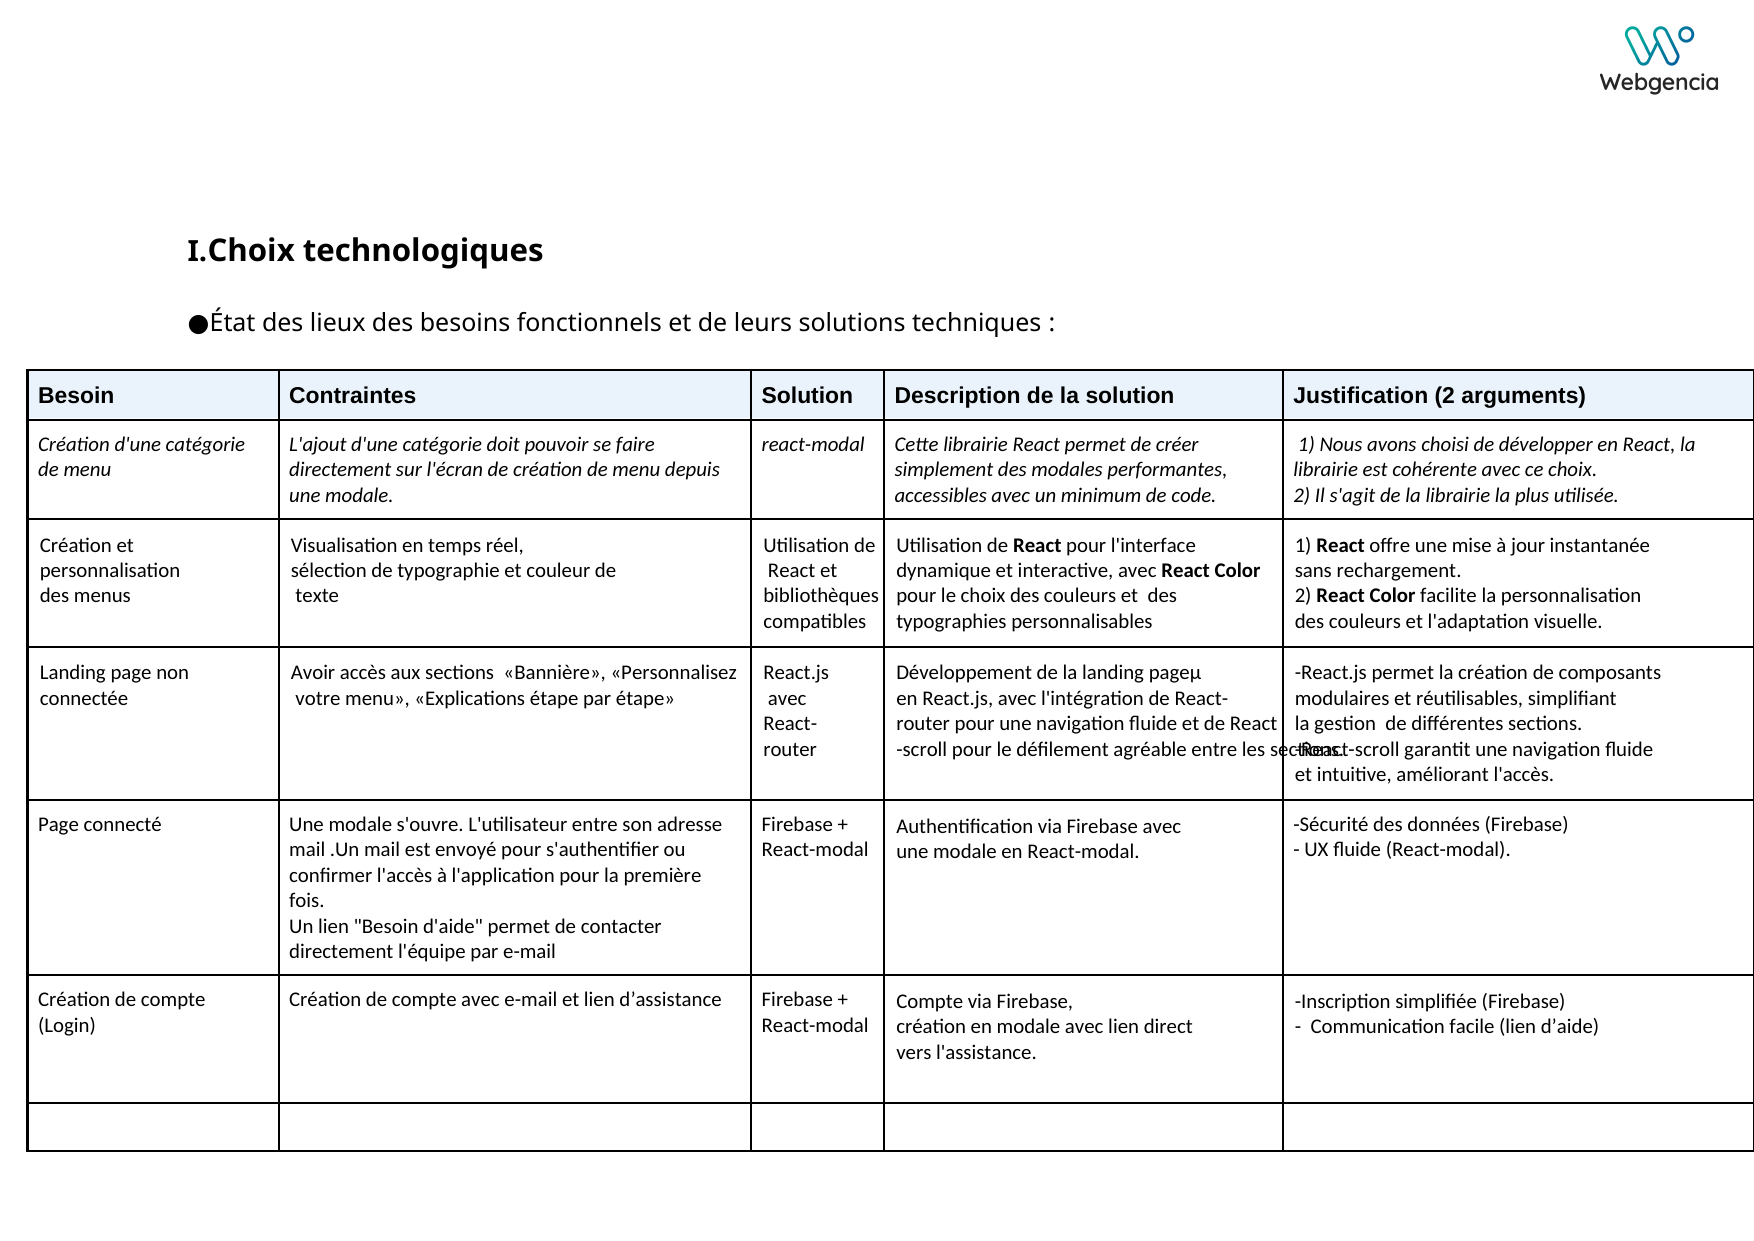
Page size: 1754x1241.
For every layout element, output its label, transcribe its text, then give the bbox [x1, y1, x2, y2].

table_cell Une modale s'ouvre. L'utilisateur entre son adresse mail .Un mail est envoyé pour s'authentifier ou confirmer l'accès à l'application pour la première fois. Un lien "Besoin d'aide" permet de contacter directement l'équipe par e-mail [280, 801, 750, 974]
table_cell [1284, 1104, 1753, 1150]
table_cell react-modal [752, 421, 883, 518]
table_cell Création d'une catégorie de menu [29, 421, 278, 518]
table_cell [1284, 976, 1753, 1102]
table_cell [29, 520, 278, 646]
table_cell [280, 520, 750, 646]
table_cell Création de compte avec e-mail et lien d’assistance [280, 976, 750, 1102]
table_header Solution [752, 371, 883, 418]
table_cell [29, 1104, 278, 1150]
table_header Utilisation de React et bibliothèques compatibles [761, 530, 883, 635]
list État des lieux des besoins fonctionnels et de leurs solutions techniques : [187, 305, 1604, 339]
table_cell [752, 1104, 883, 1150]
table_cell [885, 1104, 1282, 1150]
table_cell [1284, 648, 1753, 799]
table_cell Page connecté [29, 801, 278, 974]
table_cell -Sécurité des données (Firebase) - UX fluide (React-modal). [1284, 801, 1753, 974]
table_header Création et personnalisation des menus [38, 530, 278, 609]
table_cell Firebase + React-modal [752, 976, 883, 1102]
table_cell [885, 648, 1282, 799]
table_cell [280, 648, 750, 799]
table_cell [752, 520, 883, 646]
table_header -Inscription simplifiée (Firebase) - Communication facile (lien d’aide) [1293, 987, 1753, 1041]
table_cell [885, 976, 1282, 1102]
table_header Visualisation en temps réel, sélection de typographie et couleur de texte [289, 530, 750, 609]
table_header 1) React offre une mise à jour instantanée sans rechargement. 2) React Color facilite la personnalisation des couleurs et l'adaptation visuelle. [1293, 530, 1753, 635]
subtitle Choix technologiques [187, 228, 1604, 271]
table_header Développement de la landing pageµ en React.js, avec l'intégration de React- router pour une navigation fluide et de React -scroll pour le défilement agréable entre les sections. [894, 658, 1282, 763]
table_header Utilisation de React pour l'interface dynamique et interactive, avec React Color pour le choix des couleurs et des typographies personnalisables [894, 530, 1282, 635]
table_cell [885, 801, 1282, 974]
table_cell 1) Nous avons choisi de développer en React, la librairie est cohérente avec ce choix. 2) Il s'agit de la librairie la plus utilisée. [1284, 421, 1753, 518]
table_header Avoir accès aux sections «Bannière», «Personnalisez votre menu», «Explications étape par étape» [289, 658, 750, 712]
table_header Justification (2 arguments) [1284, 371, 1753, 418]
table_cell [280, 1104, 750, 1150]
table_cell [885, 520, 1282, 646]
table_cell L'ajout d'une catégorie doit pouvoir se faire directement sur l'écran de création de menu depuis une modale. [280, 421, 750, 518]
table_cell Création de compte (Login) [29, 976, 278, 1102]
table_cell [1284, 520, 1753, 646]
table_header Description de la solution [885, 371, 1282, 418]
table_cell [29, 648, 278, 799]
table_cell [752, 648, 883, 799]
table_header React.js avec React- router [761, 658, 883, 763]
table_header Besoin [29, 371, 278, 418]
table_cell Firebase + React-modal [752, 801, 883, 974]
table_header -React.js permet la création de composants modulaires et réutilisables, simplifiant la gestion de différentes sections. -React-scroll garantit une navigation fluide et intuitive, améliorant l'accès. [1293, 658, 1753, 788]
table_header Authentification via Firebase avec une modale en React-modal. [894, 811, 1282, 865]
table_header Landing page non connectée [38, 658, 278, 712]
table_header Contraintes [280, 371, 750, 418]
table_header Compte via Firebase, création en modale avec lien direct vers l'assistance. [894, 987, 1282, 1066]
table_cell Cette librairie React permet de créer simplement des modales performantes, accessibles avec un minimum de code. [885, 421, 1282, 518]
